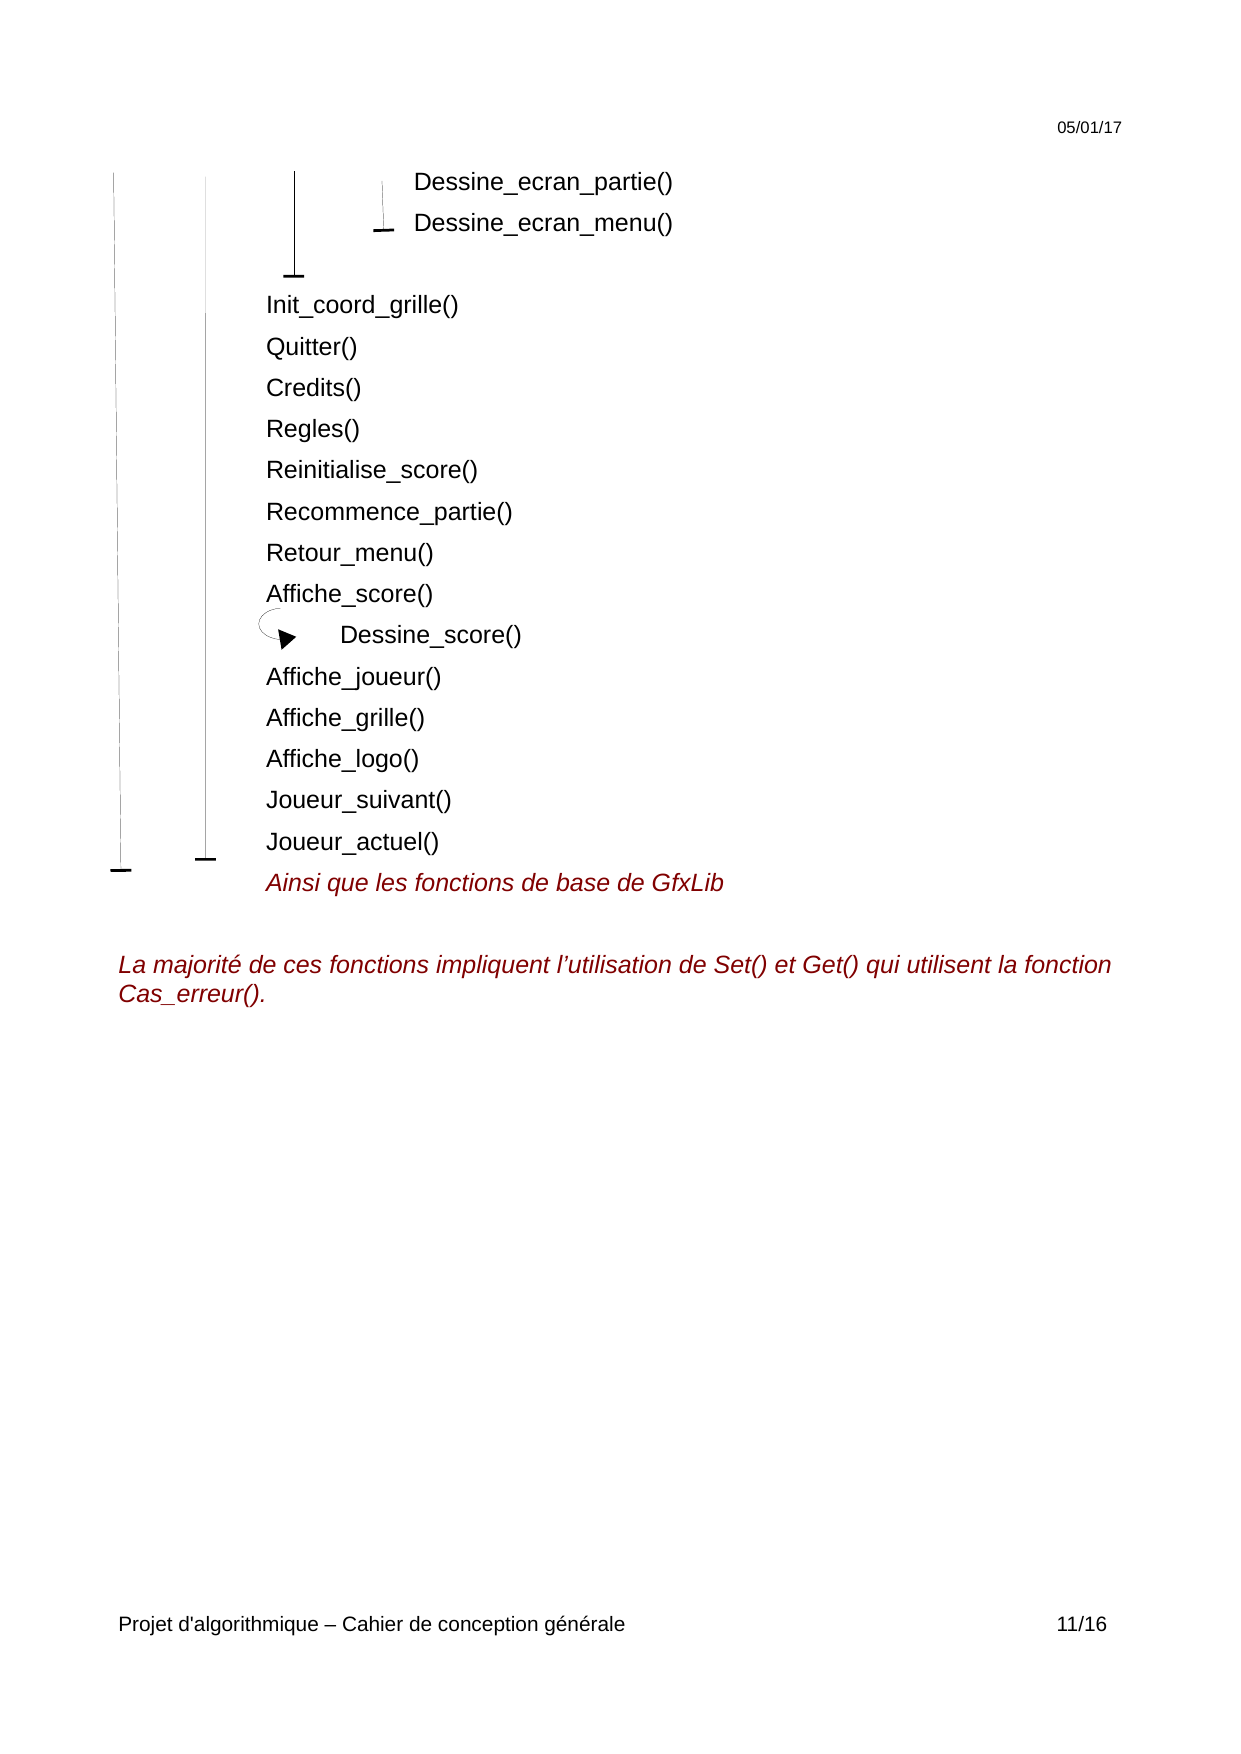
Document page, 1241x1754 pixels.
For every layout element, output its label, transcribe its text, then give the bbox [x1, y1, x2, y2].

text [121, 786, 205, 814]
text [118, 497, 205, 526]
text Reinitialise_score() [206, 456, 1122, 484]
text Quitter() [206, 332, 1122, 361]
text Joueur_actuel() [206, 827, 1122, 856]
text Retour_menu() [206, 538, 1122, 567]
text [119, 579, 205, 608]
text [120, 703, 205, 732]
text Regles() [206, 414, 1122, 443]
text Ainsi que les fonctions de base de GfxLib [118, 868, 1122, 897]
text [118, 373, 205, 402]
text [118, 538, 205, 567]
text [118, 291, 205, 319]
text Affiche_logo() [206, 744, 1122, 773]
text [118, 332, 205, 361]
text Affiche_score() [206, 579, 1122, 608]
text La majorité de ces fonctions impliquent l’utilisation de Set() et Get() qui utilisent la fonction Cas_erreur(). [118, 951, 1122, 1008]
text Dessine_score() [260, 621, 1122, 649]
text Affiche_grille() [206, 703, 1122, 732]
text [119, 662, 205, 691]
text [120, 744, 205, 773]
text Affiche_joueur() [206, 662, 1122, 691]
text [118, 456, 205, 484]
text [119, 621, 205, 649]
text [121, 827, 205, 856]
text [206, 208, 294, 237]
text [118, 414, 205, 443]
text Dessine_ecran_partie() [118, 167, 1122, 196]
text Recommence_partie() [206, 497, 1122, 526]
text Init_coord_grille() [206, 291, 1122, 319]
text Credits() [206, 373, 1122, 402]
text Joueur_suivant() [206, 786, 1122, 814]
text Dessine_ecran_menu() [295, 208, 1122, 237]
text [118, 208, 205, 237]
text [206, 621, 281, 649]
